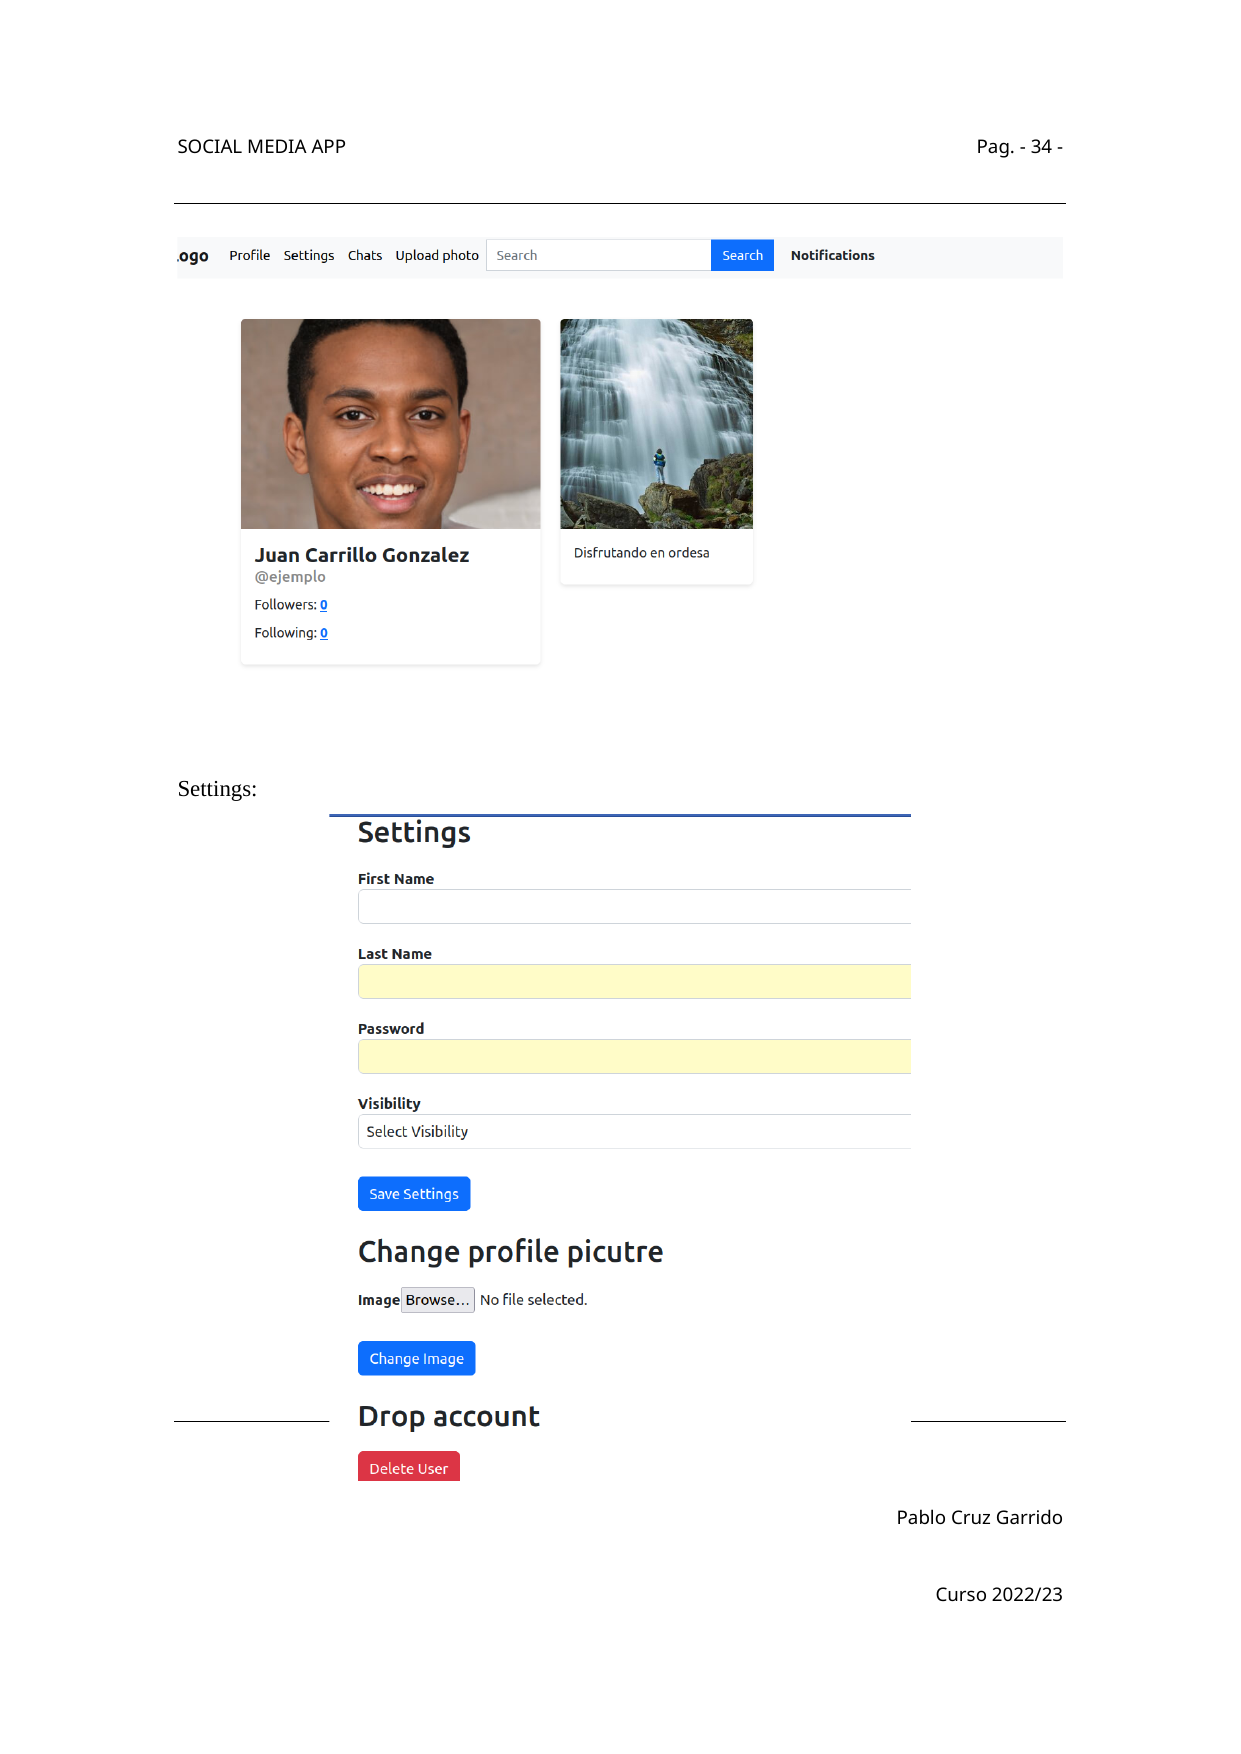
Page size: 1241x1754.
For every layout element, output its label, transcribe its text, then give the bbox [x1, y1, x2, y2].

text Settings: [177, 775, 1063, 801]
picture [329, 814, 911, 1481]
picture [177, 237, 1063, 683]
